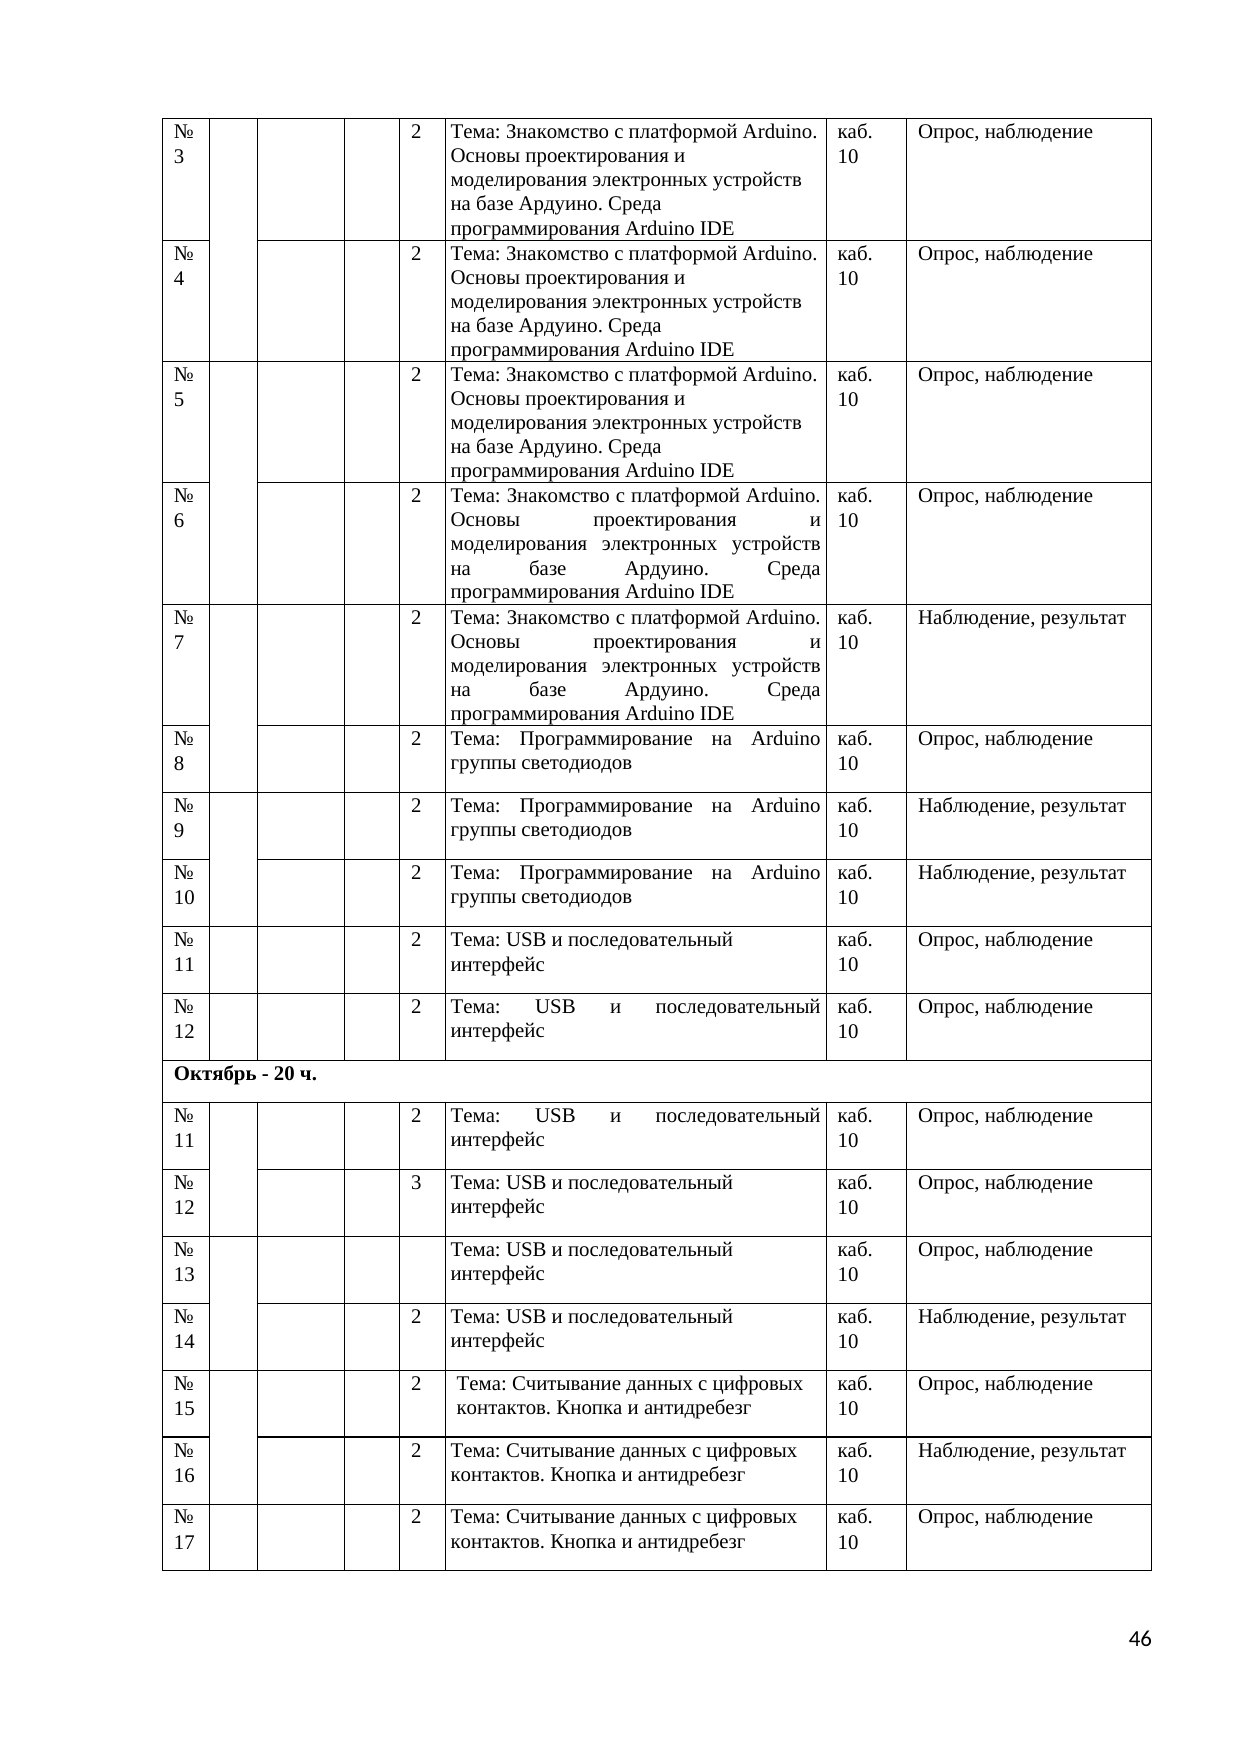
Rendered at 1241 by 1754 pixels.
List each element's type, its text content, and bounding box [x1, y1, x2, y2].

table_cell №11 [163, 1103, 209, 1168]
table_cell [345, 241, 399, 361]
table_cell 2 [400, 241, 445, 361]
table_cell [345, 1505, 399, 1570]
table_cell каб. 10 [827, 1371, 906, 1436]
table_cell 2 [400, 1505, 445, 1570]
table_cell Тема: Программирование на Arduino группы светодиодов [446, 726, 826, 792]
table_cell Опрос, наблюдение [907, 994, 1151, 1060]
table_cell 2 [400, 793, 445, 859]
table_cell №10 [163, 860, 209, 926]
table_cell Опрос, наблюдение [907, 1237, 1151, 1302]
table_cell 2 [400, 1304, 445, 1369]
table_cell 2 [400, 1438, 445, 1503]
table_cell [258, 927, 344, 993]
table_cell [345, 1304, 399, 1369]
table_cell Тема: Считывание данных с цифровых контактов. Кнопка и антидребезг [446, 1505, 826, 1570]
table_cell Наблюдение, результат [907, 860, 1151, 926]
table_cell [345, 605, 399, 725]
table_cell Опрос, наблюдение [907, 119, 1151, 239]
table_cell [258, 1438, 344, 1503]
table_cell [210, 1371, 257, 1503]
table_cell 2 [400, 362, 445, 482]
table_cell [210, 1505, 257, 1570]
table_cell 2 [400, 1371, 445, 1436]
table_cell 2 [400, 605, 445, 725]
table_cell [345, 1438, 399, 1503]
table_cell [345, 483, 399, 603]
table_cell Опрос, наблюдение [907, 483, 1151, 603]
table_cell [345, 726, 399, 792]
table_cell Опрос, наблюдение [907, 241, 1151, 361]
table_cell Тема: Знакомство с платформой Arduino. Основы проектирования и моделирования электронных устройств на базе Ардуино. Среда программирования Arduino IDE [446, 483, 826, 603]
table_cell [258, 362, 344, 482]
table_cell 2 [400, 927, 445, 993]
table_cell каб. 10 [827, 1103, 906, 1168]
table_cell Тема: Знакомство с платформой Arduino. Основы проектирования и моделирования электронных устройств на базе Ардуино. Среда программирования Arduino IDE [446, 241, 826, 361]
table_cell [345, 994, 399, 1060]
table_cell Опрос, наблюдение [907, 1170, 1151, 1236]
table_cell [210, 1237, 257, 1369]
table_cell Наблюдение, результат [907, 1304, 1151, 1369]
table_cell №15 [163, 1371, 209, 1436]
table_cell №6 [163, 483, 209, 603]
table_cell Наблюдение, результат [907, 1438, 1151, 1503]
table_cell Опрос, наблюдение [907, 726, 1151, 792]
table_cell [258, 1103, 344, 1168]
table_cell [210, 119, 257, 361]
table_cell [345, 1170, 399, 1236]
table_cell Наблюдение, результат [907, 605, 1151, 725]
table_cell Тема: Считывание данных с цифровых контактов. Кнопка и антидребезг [446, 1371, 826, 1436]
table_cell №11 [163, 927, 209, 993]
table_cell каб. 10 [827, 1304, 906, 1369]
table_cell №12 [163, 994, 209, 1060]
table_cell [258, 793, 344, 859]
table_cell Опрос, наблюдение [907, 362, 1151, 482]
table_cell №8 [163, 726, 209, 792]
table_cell Тема: Знакомство с платформой Arduino. Основы проектирования и моделирования электронных устройств на базе Ардуино. Среда программирования Arduino IDE [446, 362, 826, 482]
table_cell каб. 10 [827, 726, 906, 792]
table_cell 2 [400, 119, 445, 239]
table_cell №14 [163, 1304, 209, 1369]
table_cell Октябрь - 20 ч. [163, 1061, 1151, 1102]
table_cell [345, 1103, 399, 1168]
table_cell Тема: USB и последовательный интерфейс [446, 1103, 826, 1168]
table_cell №5 [163, 362, 209, 482]
table_cell Тема: USB и последовательный интерфейс [446, 927, 826, 993]
table_cell [345, 1237, 399, 1302]
table_cell каб. 10 [827, 1505, 906, 1570]
table_cell Опрос, наблюдение [907, 1371, 1151, 1436]
table_cell каб. 10 [827, 605, 906, 725]
table_cell Тема: USB и последовательный интерфейс [446, 1237, 826, 1302]
table_cell Тема: Считывание данных с цифровых контактов. Кнопка и антидребезг [446, 1438, 826, 1503]
table_cell №13 [163, 1237, 209, 1302]
table_cell [258, 994, 344, 1060]
table_cell [345, 793, 399, 859]
table_cell 2 [400, 483, 445, 603]
table_cell №9 [163, 793, 209, 859]
table_cell Опрос, наблюдение [907, 1103, 1151, 1168]
table_cell №7 [163, 605, 209, 725]
table_cell Опрос, наблюдение [907, 1505, 1151, 1570]
table_cell Тема: USB и последовательный интерфейс [446, 1304, 826, 1369]
table_cell Тема: Знакомство с платформой Arduino. Основы проектирования и моделирования электронных устройств на базе Ардуино. Среда программирования Arduino IDE [446, 605, 826, 725]
table_cell Наблюдение, результат [907, 793, 1151, 859]
table_cell каб. 10 [827, 1438, 906, 1503]
table_cell [210, 362, 257, 603]
table_cell каб. 10 [827, 927, 906, 993]
table_cell каб. 10 [827, 1237, 906, 1302]
table_cell №4 [163, 241, 209, 361]
table_cell №17 [163, 1505, 209, 1570]
table_cell [345, 1371, 399, 1436]
table_cell [258, 1237, 344, 1302]
table_cell [400, 1237, 445, 1302]
table_cell [345, 119, 399, 239]
table_cell 2 [400, 994, 445, 1060]
table_cell каб. 10 [827, 362, 906, 482]
table_cell каб. 10 [827, 119, 906, 239]
table_cell №12 [163, 1170, 209, 1236]
table_cell 3 [400, 1170, 445, 1236]
table_cell [258, 241, 344, 361]
table_cell [258, 1505, 344, 1570]
table_cell [258, 119, 344, 239]
table_cell 2 [400, 1103, 445, 1168]
table_cell каб. 10 [827, 994, 906, 1060]
table_cell каб. 10 [827, 1170, 906, 1236]
table_cell 2 [400, 726, 445, 792]
table_cell каб. 10 [827, 860, 906, 926]
table_cell Тема: Знакомство с платформой Arduino. Основы проектирования и моделирования электронных устройств на базе Ардуино. Среда программирования Arduino IDE [446, 119, 826, 239]
table_cell каб. 10 [827, 483, 906, 603]
table_cell [210, 793, 257, 926]
table_cell [210, 927, 257, 993]
table_cell [210, 605, 257, 792]
table_cell 2 [400, 860, 445, 926]
table_cell [345, 362, 399, 482]
table_cell Тема: USB и последовательный интерфейс [446, 994, 826, 1060]
table_cell [345, 860, 399, 926]
table_cell [210, 994, 257, 1060]
table_cell [258, 483, 344, 603]
table_cell каб. 10 [827, 793, 906, 859]
table_cell №3 [163, 119, 209, 239]
table_cell [258, 860, 344, 926]
table_cell Тема: Программирование на Arduino группы светодиодов [446, 860, 826, 926]
table_cell [258, 1304, 344, 1369]
table_cell [210, 1103, 257, 1236]
table_cell Опрос, наблюдение [907, 927, 1151, 993]
table_cell [258, 605, 344, 725]
table_cell [345, 927, 399, 993]
table_cell [258, 726, 344, 792]
table_cell Тема: Программирование на Arduino группы светодиодов [446, 793, 826, 859]
table_cell Тема: USB и последовательный интерфейс [446, 1170, 826, 1236]
table_cell [258, 1170, 344, 1236]
table_cell №16 [163, 1438, 209, 1503]
table_cell каб. 10 [827, 241, 906, 361]
table_cell [258, 1371, 344, 1436]
